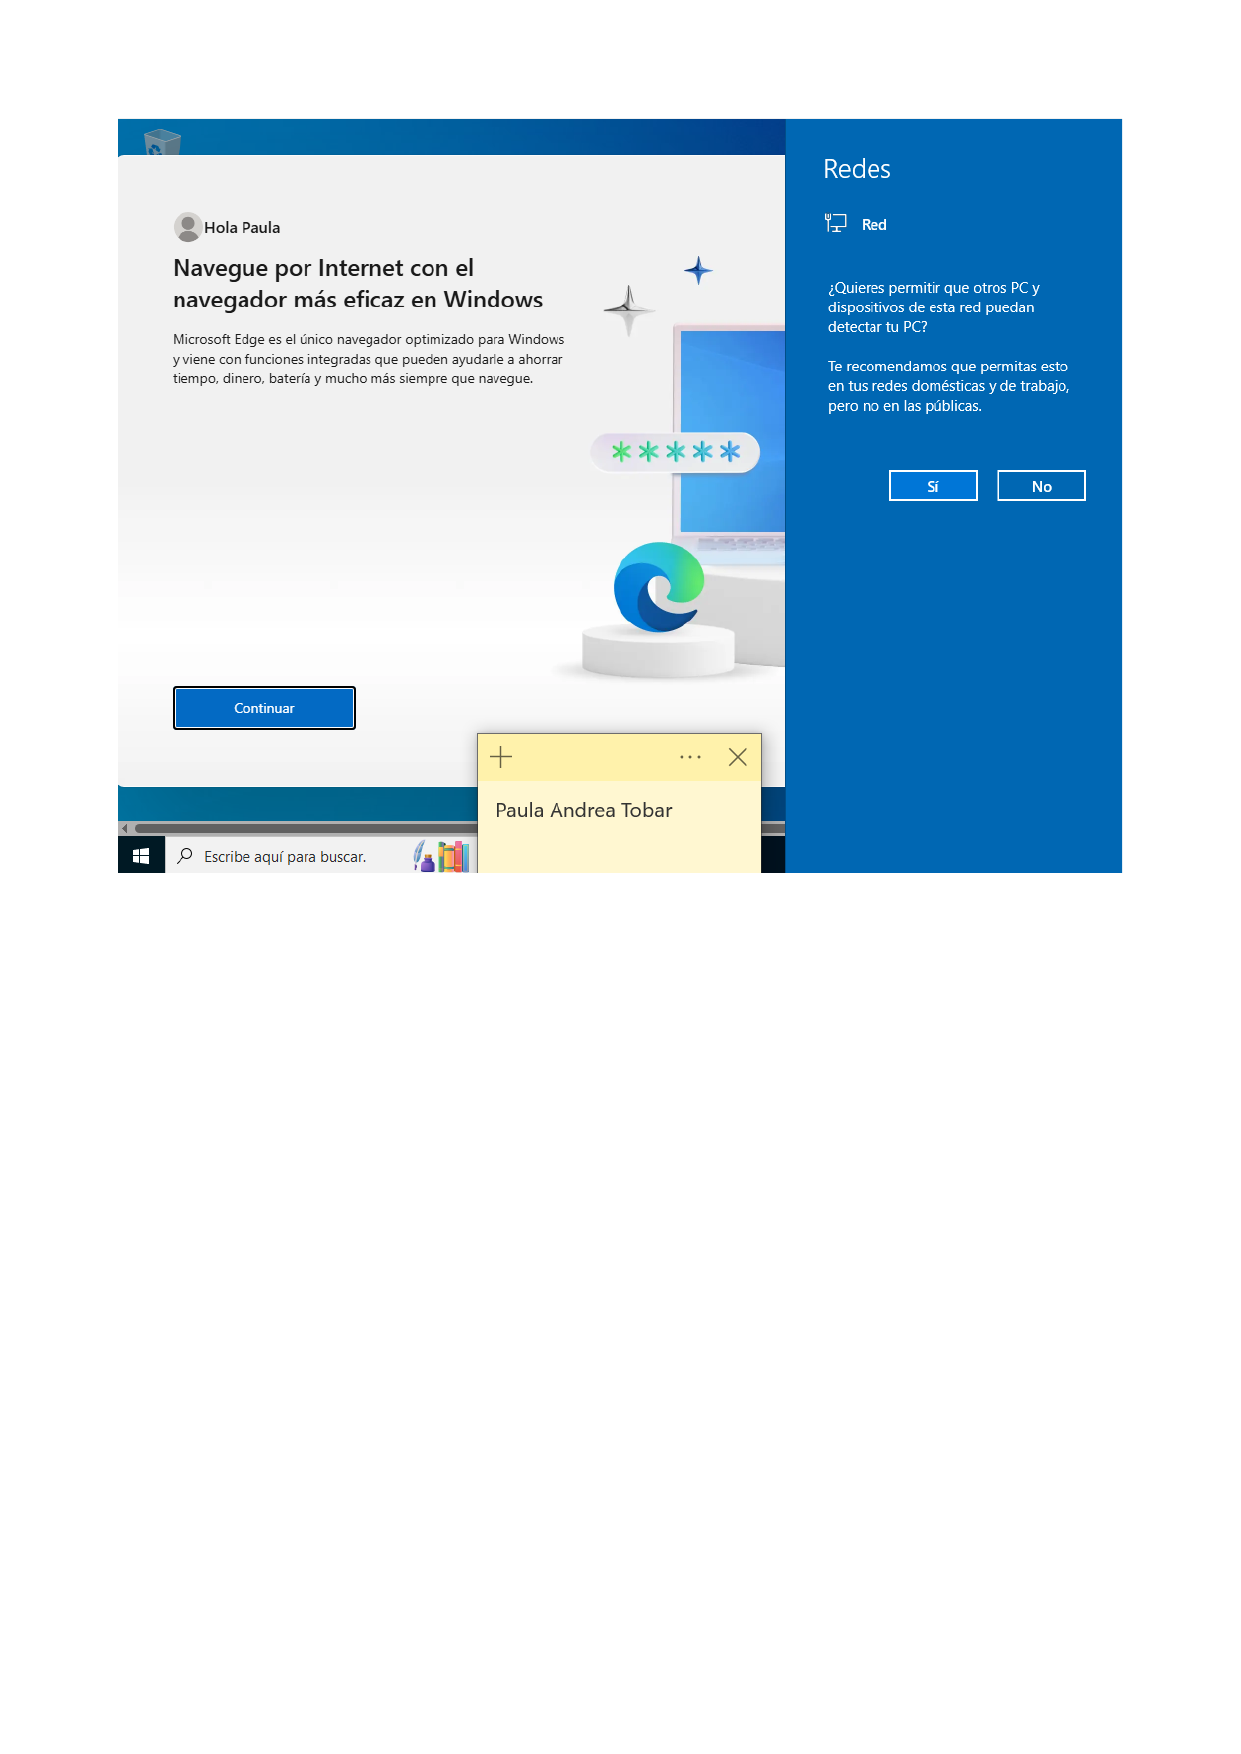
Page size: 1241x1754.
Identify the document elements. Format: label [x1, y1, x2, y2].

picture [118, 118, 1123, 873]
